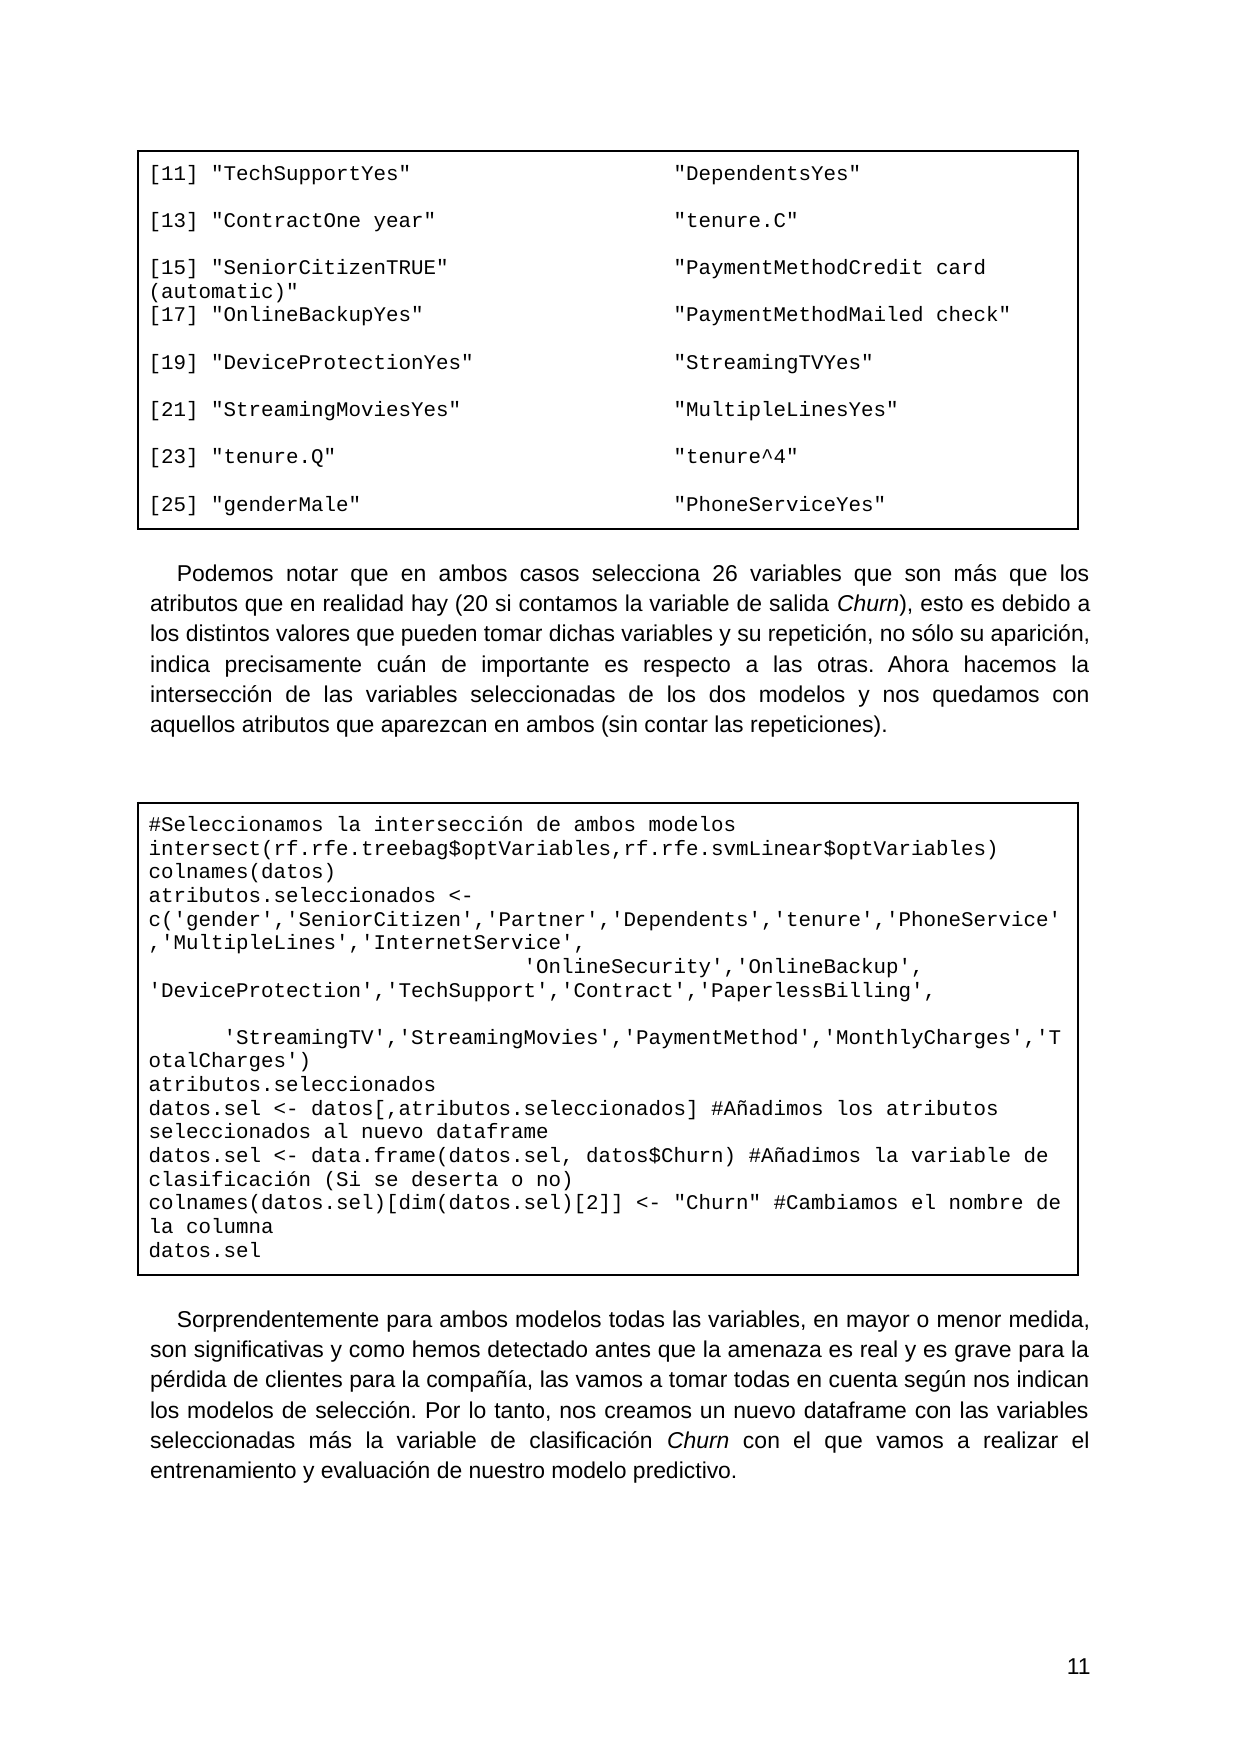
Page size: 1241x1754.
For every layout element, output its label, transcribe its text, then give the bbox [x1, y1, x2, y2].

text Sorprendentemente para ambos modelos todas las variables, en mayor o menor medida, son significativas y como hemos detectado antes que la amenaza es real y es grave para la pérdida de clientes para la compañía, las vamos a tomar todas en cuenta según nos indican los modelos de selección. Por lo tanto, nos creamos un nuevo dataframe con las variables seleccionadas más la variable de clasificación Churn con el que vamos a realizar el entrenamiento y evaluación de nuestro modelo predictivo. [150, 1306, 1090, 1483]
table_header #Seleccionamos la intersección de ambos modelos intersect(rf.rfe.treebag$optVariables,rf.rfe.svmLinear$optVariables) colnames(datos) atributos.seleccionados <- c('gender','SeniorCitizen','Partner','Dependents','tenure','PhoneService','MultipleLines','InternetService', 'OnlineSecurity','OnlineBackup', 'DeviceProtection','TechSupport','Contract','PaperlessBilling', 'StreamingTV','StreamingMovies','PaymentMethod','MonthlyCharges','TotalCharges') atributos.seleccionados datos.sel <- datos[,atributos.seleccionados] #Añadimos los atributos seleccionados al nuevo dataframe datos.sel <- data.frame(datos.sel, datos$Churn) #Añadimos la variable de clasificación (Si se deserta o no) colnames(datos.sel)[dim(datos.sel)[2]] <- "Churn" #Cambiamos el nombre de la columna datos.sel [139, 804, 1077, 1274]
table_header [11] "TechSupportYes" "DependentsYes" [13] "ContractOne year" "tenure.C" [15] "SeniorCitizenTRUE" "PaymentMethodCredit card (automatic)" [17] "OnlineBackupYes" "PaymentMethodMailed check" [19] "DeviceProtectionYes" "StreamingTVYes" [21] "StreamingMoviesYes" "MultipleLinesYes" [23] "tenure.Q" "tenure^4" [25] "genderMale" "PhoneServiceYes" [139, 152, 1077, 528]
text Podemos notar que en ambos casos selecciona 26 variables que son más que los atributos que en realidad hay (20 si contamos la variable de salida Churn), esto es debido a los distintos valores que pueden tomar dichas variables y su repetición, no sólo su aparición, indica precisamente cuán de importante es respecto a las otras. Ahora hacemos la intersección de las variables seleccionadas de los dos modelos y nos quedamos con aquellos atributos que aparezcan en ambos (sin contar las repeticiones). [150, 560, 1090, 737]
